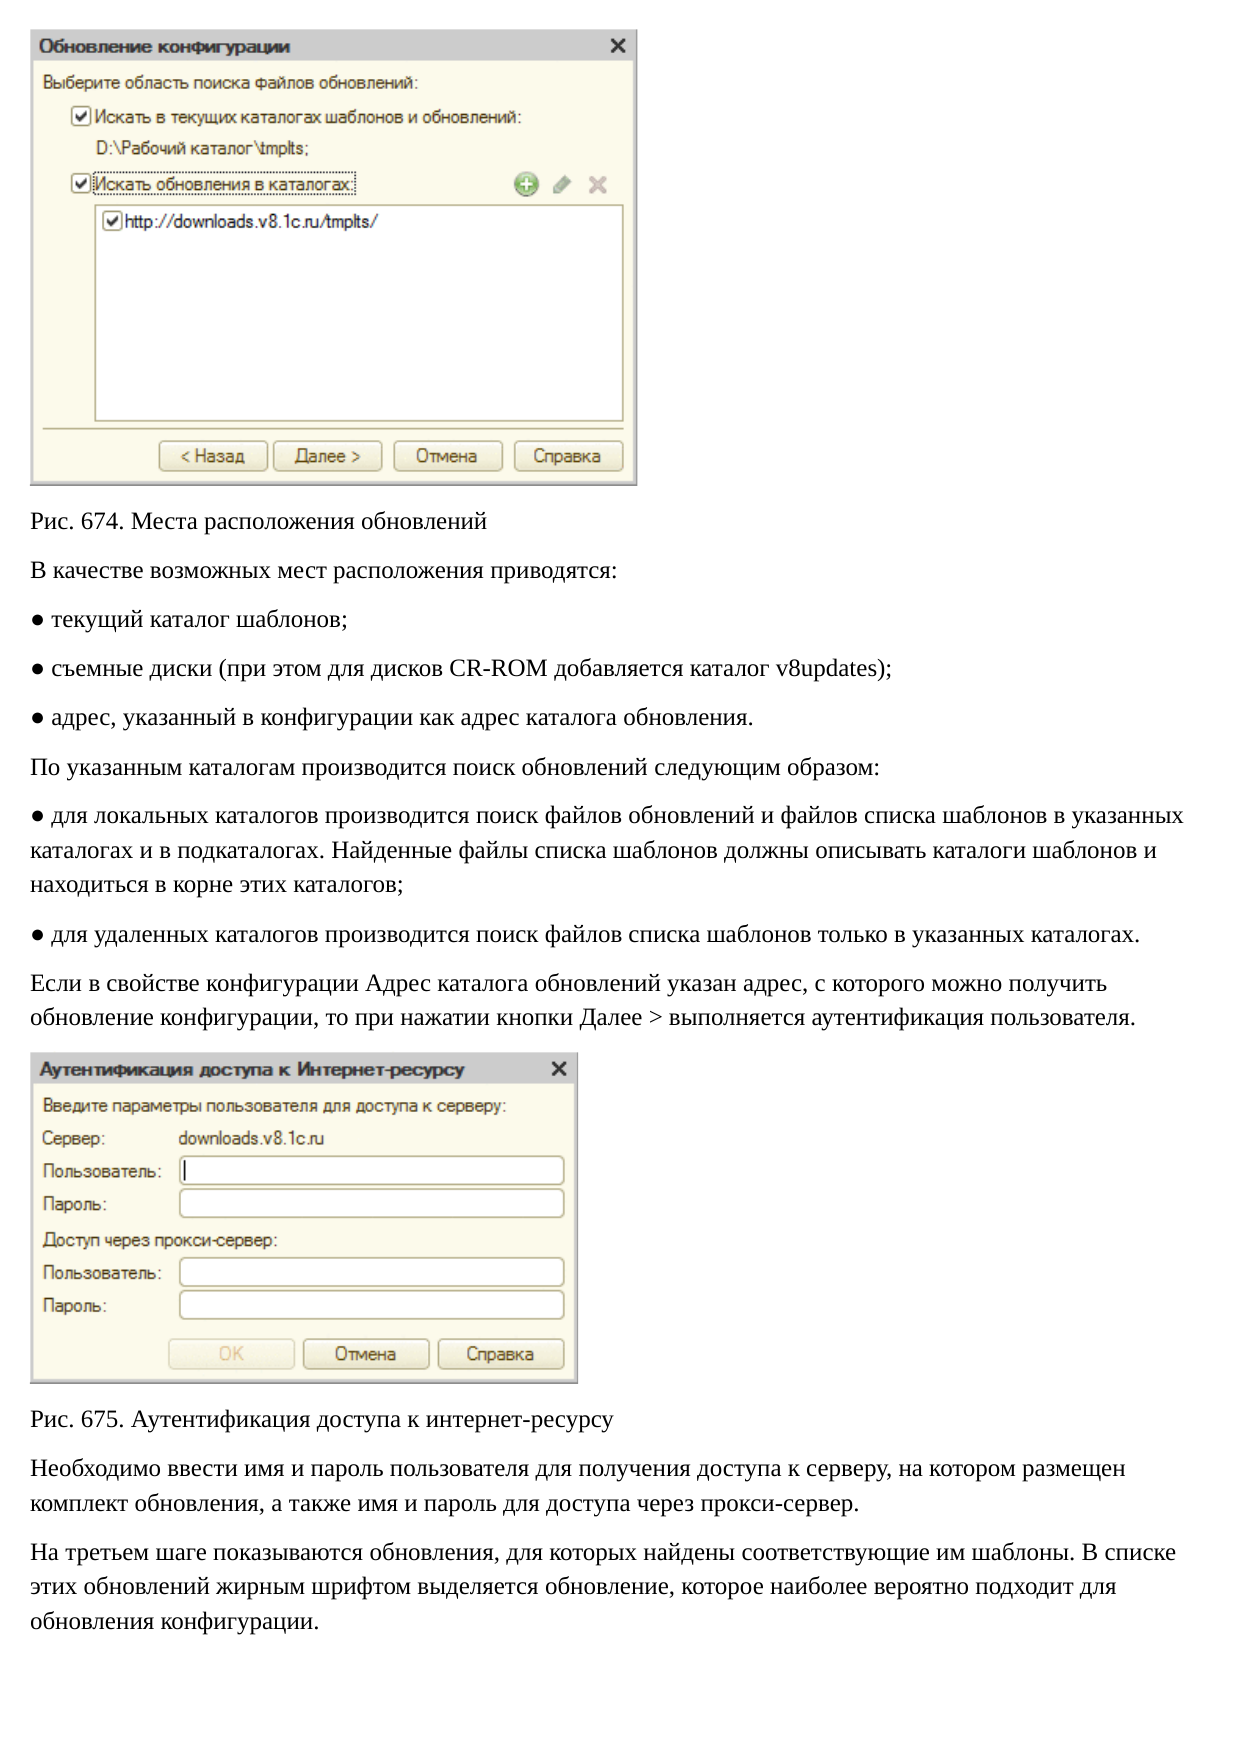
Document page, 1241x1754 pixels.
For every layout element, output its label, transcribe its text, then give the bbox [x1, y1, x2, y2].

text Рис. 675. Аутентификация доступа к интернет-ресурсу [30, 1404, 1211, 1433]
text Необходимо ввести имя и пароль пользователя для получения доступа к серверу, на котором размещен комплект обновления, а также имя и пароль для доступа через прокси-сервер. [30, 1453, 1211, 1517]
text ● съемные диски (при этом для дисков CR-ROM добавляется каталог v8updates); [30, 653, 1211, 682]
text В качестве возможных мест расположения приводятся: [30, 555, 1211, 584]
picture [29, 1051, 579, 1384]
text ● для локальных каталогов производится поиск файлов обновлений и файлов списка шаблонов в указанных каталогах и в подкаталогах. Найденные файлы списка шаблонов должны описывать каталоги шаблонов и находиться в корне этих каталогов; [30, 801, 1211, 898]
picture [29, 28, 638, 486]
text По указанным каталогам производится поиск обновлений следующим образом: [30, 752, 1211, 780]
text Рис. 674. Места расположения обновлений [30, 506, 1211, 535]
text ● текущий каталог шаблонов; [30, 604, 1211, 633]
text Если в свойстве конфигурации Адрес каталога обновлений указан адрес, с которого можно получить обновление конфигурации, то при нажатии кнопки Далее > выполняется аутентификация пользователя. [30, 968, 1211, 1031]
text На третьем шаге показываются обновления, для которых найдены соответствующие им шаблоны. В списке этих обновлений жирным шрифтом выделяется обновление, которое наиболее вероятно подходит для обновления конфигурации. [30, 1537, 1211, 1635]
text ● адрес, указанный в конфигурации как адрес каталога обновления. [30, 702, 1211, 731]
text ● для удаленных каталогов производится поиск файлов списка шаблонов только в указанных каталогах. [30, 919, 1211, 947]
